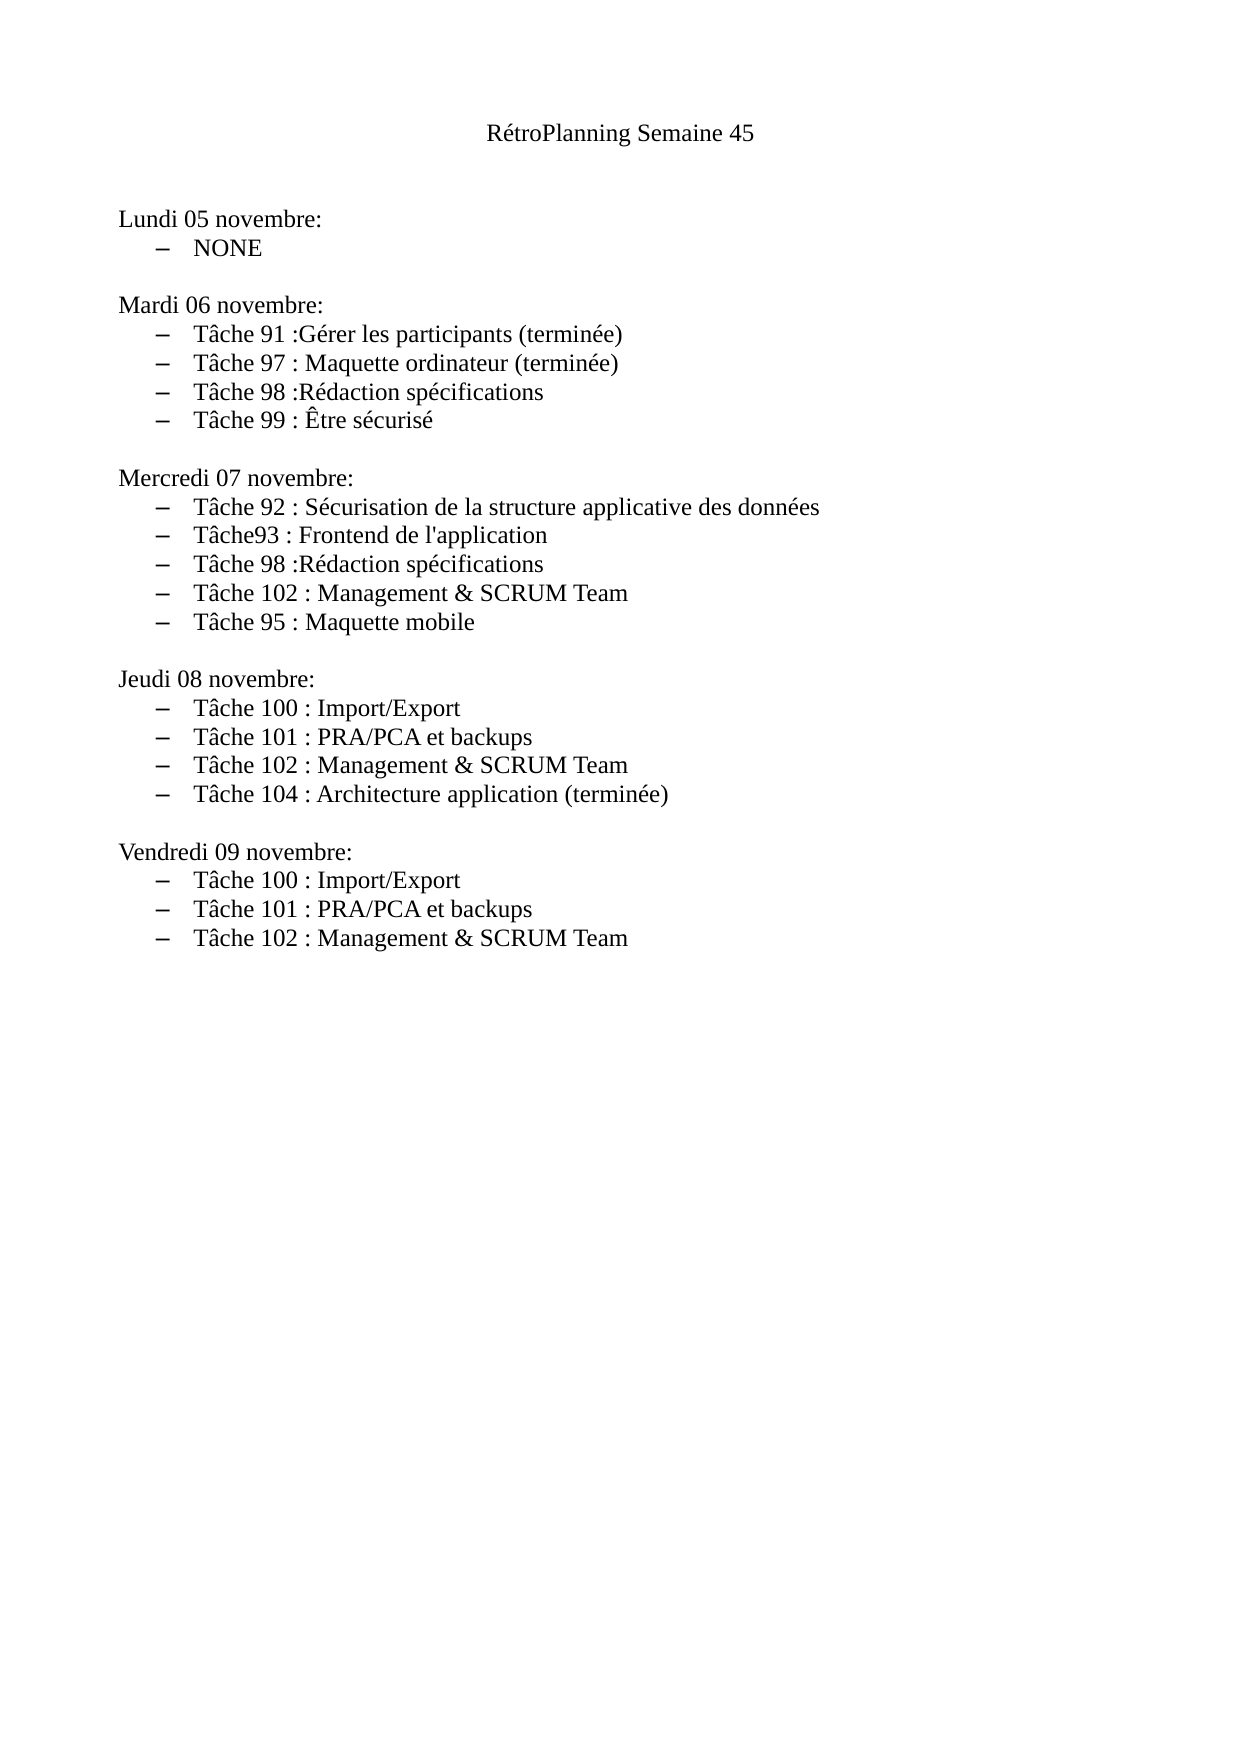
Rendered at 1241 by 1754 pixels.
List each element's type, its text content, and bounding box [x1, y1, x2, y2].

list Tâche 102 : Management & SCRUM Team [156, 751, 1122, 779]
list Tâche 92 : Sécurisation de la structure applicative des données [156, 492, 1122, 521]
list Tâche 102 : Management & SCRUM Team [156, 578, 1122, 607]
list Tâche 98 :Rédaction spécifications [156, 549, 1122, 578]
text Jeudi 08 novembre: [118, 664, 1122, 693]
text Mardi 06 novembre: [118, 291, 1122, 319]
list Tâche 95 : Maquette mobile [156, 607, 1122, 636]
list Tâche 100 : Import/Export [156, 693, 1122, 722]
list Tâche 91 :Gérer les participants (terminée) [156, 319, 1122, 348]
list Tâche93 : Frontend de l'application [156, 521, 1122, 549]
list Tâche 99 : Être sécurisé [156, 406, 1122, 434]
list Tâche 98 :Rédaction spécifications [156, 377, 1122, 406]
text Vendredi 09 novembre: [118, 837, 1122, 866]
list Tâche 101 : PRA/PCA et backups [156, 894, 1122, 923]
list Tâche 97 : Maquette ordinateur (terminée) [156, 348, 1122, 377]
list Tâche 104 : Architecture application (terminée) [156, 779, 1122, 808]
list Tâche 100 : Import/Export [156, 866, 1122, 894]
text RétroPlanning Semaine 45 [118, 118, 1122, 147]
text Mercredi 07 novembre: [118, 463, 1122, 492]
list NONE [156, 233, 1122, 262]
list Tâche 102 : Management & SCRUM Team [156, 923, 1122, 952]
text Lundi 05 novembre: [118, 204, 1122, 233]
list Tâche 101 : PRA/PCA et backups [156, 722, 1122, 751]
